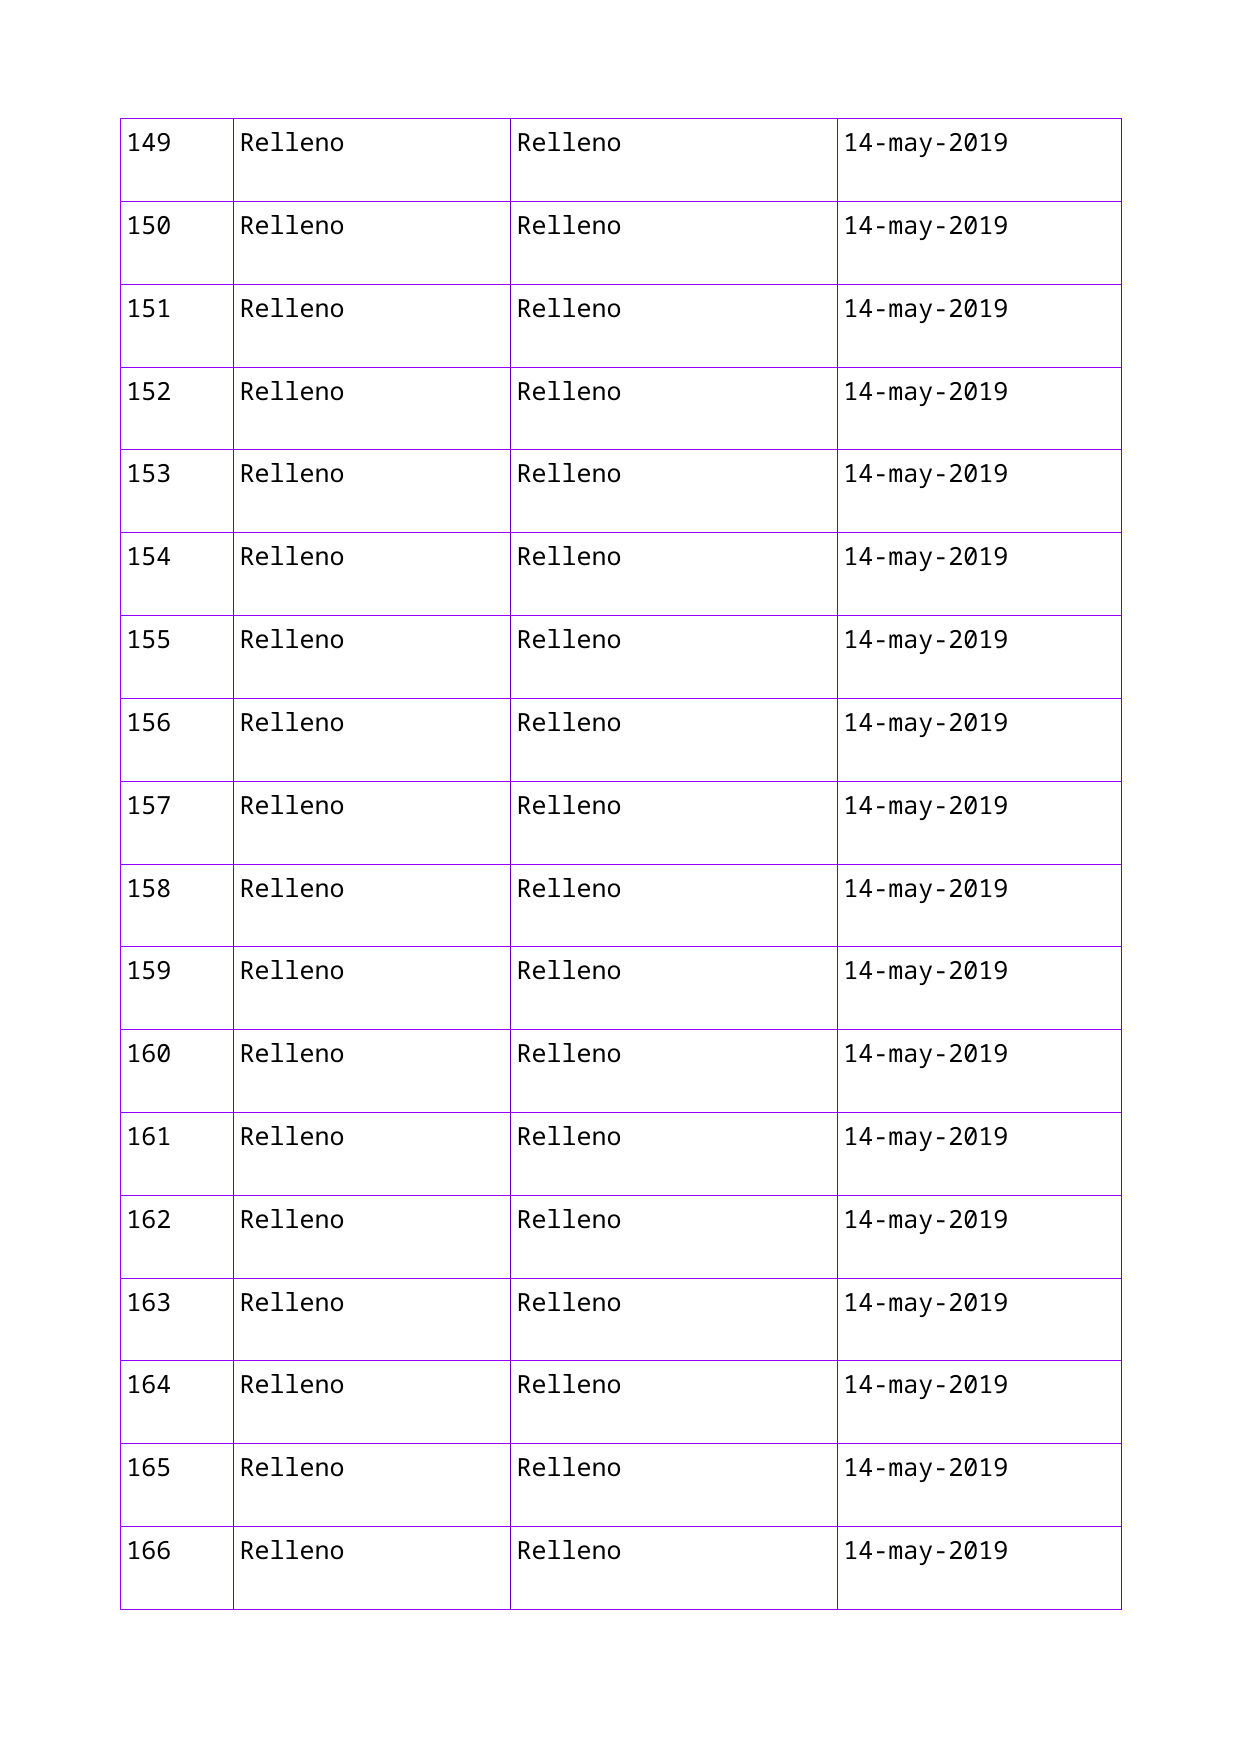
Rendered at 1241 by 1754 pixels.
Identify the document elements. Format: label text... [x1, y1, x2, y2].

table_cell Relleno [511, 1361, 837, 1443]
table_cell 14-may-2019 [838, 119, 1121, 201]
table_cell 14-may-2019 [838, 1113, 1121, 1195]
table_cell Relleno [234, 947, 510, 1029]
table_cell 154 [121, 533, 233, 615]
table_cell Relleno [234, 782, 510, 863]
table_cell Relleno [511, 782, 837, 863]
table_cell Relleno [234, 368, 510, 449]
table_cell 14-may-2019 [838, 947, 1121, 1029]
table_cell Relleno [234, 1030, 510, 1112]
table_cell [1122, 781, 1130, 863]
table_cell Relleno [234, 450, 510, 532]
table_cell Relleno [511, 119, 837, 201]
table_cell [1122, 946, 1130, 1029]
table_cell [1122, 1029, 1130, 1112]
table_cell 14-may-2019 [838, 782, 1121, 863]
table_cell Relleno [234, 1113, 510, 1195]
table_cell [1122, 615, 1130, 698]
table_cell 151 [121, 285, 233, 367]
table_cell Relleno [511, 865, 837, 946]
table_cell Relleno [234, 1527, 510, 1609]
table_cell 14-may-2019 [838, 285, 1121, 367]
table_cell 152 [121, 368, 233, 449]
table_cell 164 [121, 1361, 233, 1443]
table_cell [1122, 1112, 1130, 1195]
table_cell [1122, 284, 1130, 367]
table_cell [1122, 1443, 1130, 1526]
table_cell Relleno [511, 285, 837, 367]
table_cell Relleno [234, 1196, 510, 1277]
table_cell Relleno [234, 285, 510, 367]
table_cell Relleno [511, 450, 837, 532]
table_cell 14-may-2019 [838, 1527, 1121, 1609]
table_cell 155 [121, 616, 233, 698]
table_cell Relleno [511, 1030, 837, 1112]
table_cell 159 [121, 947, 233, 1029]
table_cell 161 [121, 1113, 233, 1195]
table_cell Relleno [511, 368, 837, 449]
table_cell Relleno [234, 616, 510, 698]
table_cell 14-may-2019 [838, 202, 1121, 284]
table_cell 14-may-2019 [838, 865, 1121, 946]
table_cell Relleno [511, 202, 837, 284]
table_cell [1122, 367, 1130, 449]
table_cell Relleno [234, 865, 510, 946]
table_cell 14-may-2019 [838, 1279, 1121, 1360]
table_cell [1122, 864, 1130, 946]
table_cell Relleno [511, 1196, 837, 1277]
table_cell 14-may-2019 [838, 699, 1121, 781]
table_cell Relleno [511, 533, 837, 615]
table_cell 14-may-2019 [838, 533, 1121, 615]
table_cell [1122, 532, 1130, 615]
table_cell Relleno [511, 699, 837, 781]
table_cell Relleno [234, 699, 510, 781]
table_cell Relleno [511, 1444, 837, 1526]
table_cell 166 [121, 1527, 233, 1609]
table_cell [1122, 1278, 1130, 1360]
table_cell 157 [121, 782, 233, 863]
table_cell Relleno [234, 202, 510, 284]
table_cell 156 [121, 699, 233, 781]
table_cell 14-may-2019 [838, 1444, 1121, 1526]
table_cell Relleno [234, 1279, 510, 1360]
table_cell [1122, 1360, 1130, 1443]
table_cell 14-may-2019 [838, 1196, 1121, 1277]
table_cell 162 [121, 1196, 233, 1277]
table_cell [1122, 698, 1130, 781]
table_cell Relleno [511, 1527, 837, 1609]
table_cell 160 [121, 1030, 233, 1112]
table_cell 163 [121, 1279, 233, 1360]
table_cell Relleno [511, 616, 837, 698]
table_cell [1122, 118, 1130, 201]
table_cell 14-may-2019 [838, 1361, 1121, 1443]
table_cell Relleno [234, 533, 510, 615]
table_cell 149 [121, 119, 233, 201]
table_cell [1122, 201, 1130, 284]
table_cell Relleno [511, 1113, 837, 1195]
table_cell Relleno [511, 1279, 837, 1360]
table_cell 14-may-2019 [838, 450, 1121, 532]
table_cell Relleno [511, 947, 837, 1029]
table_cell Relleno [234, 1361, 510, 1443]
table_cell 165 [121, 1444, 233, 1526]
table_cell 14-may-2019 [838, 1030, 1121, 1112]
table_cell [1122, 1526, 1130, 1609]
table_cell 158 [121, 865, 233, 946]
table_cell 150 [121, 202, 233, 284]
table_cell 14-may-2019 [838, 616, 1121, 698]
table_cell 14-may-2019 [838, 368, 1121, 449]
table_cell [1122, 1195, 1130, 1277]
table_cell Relleno [234, 1444, 510, 1526]
table_cell Relleno [234, 119, 510, 201]
table_cell [1122, 449, 1130, 532]
table_cell 153 [121, 450, 233, 532]
